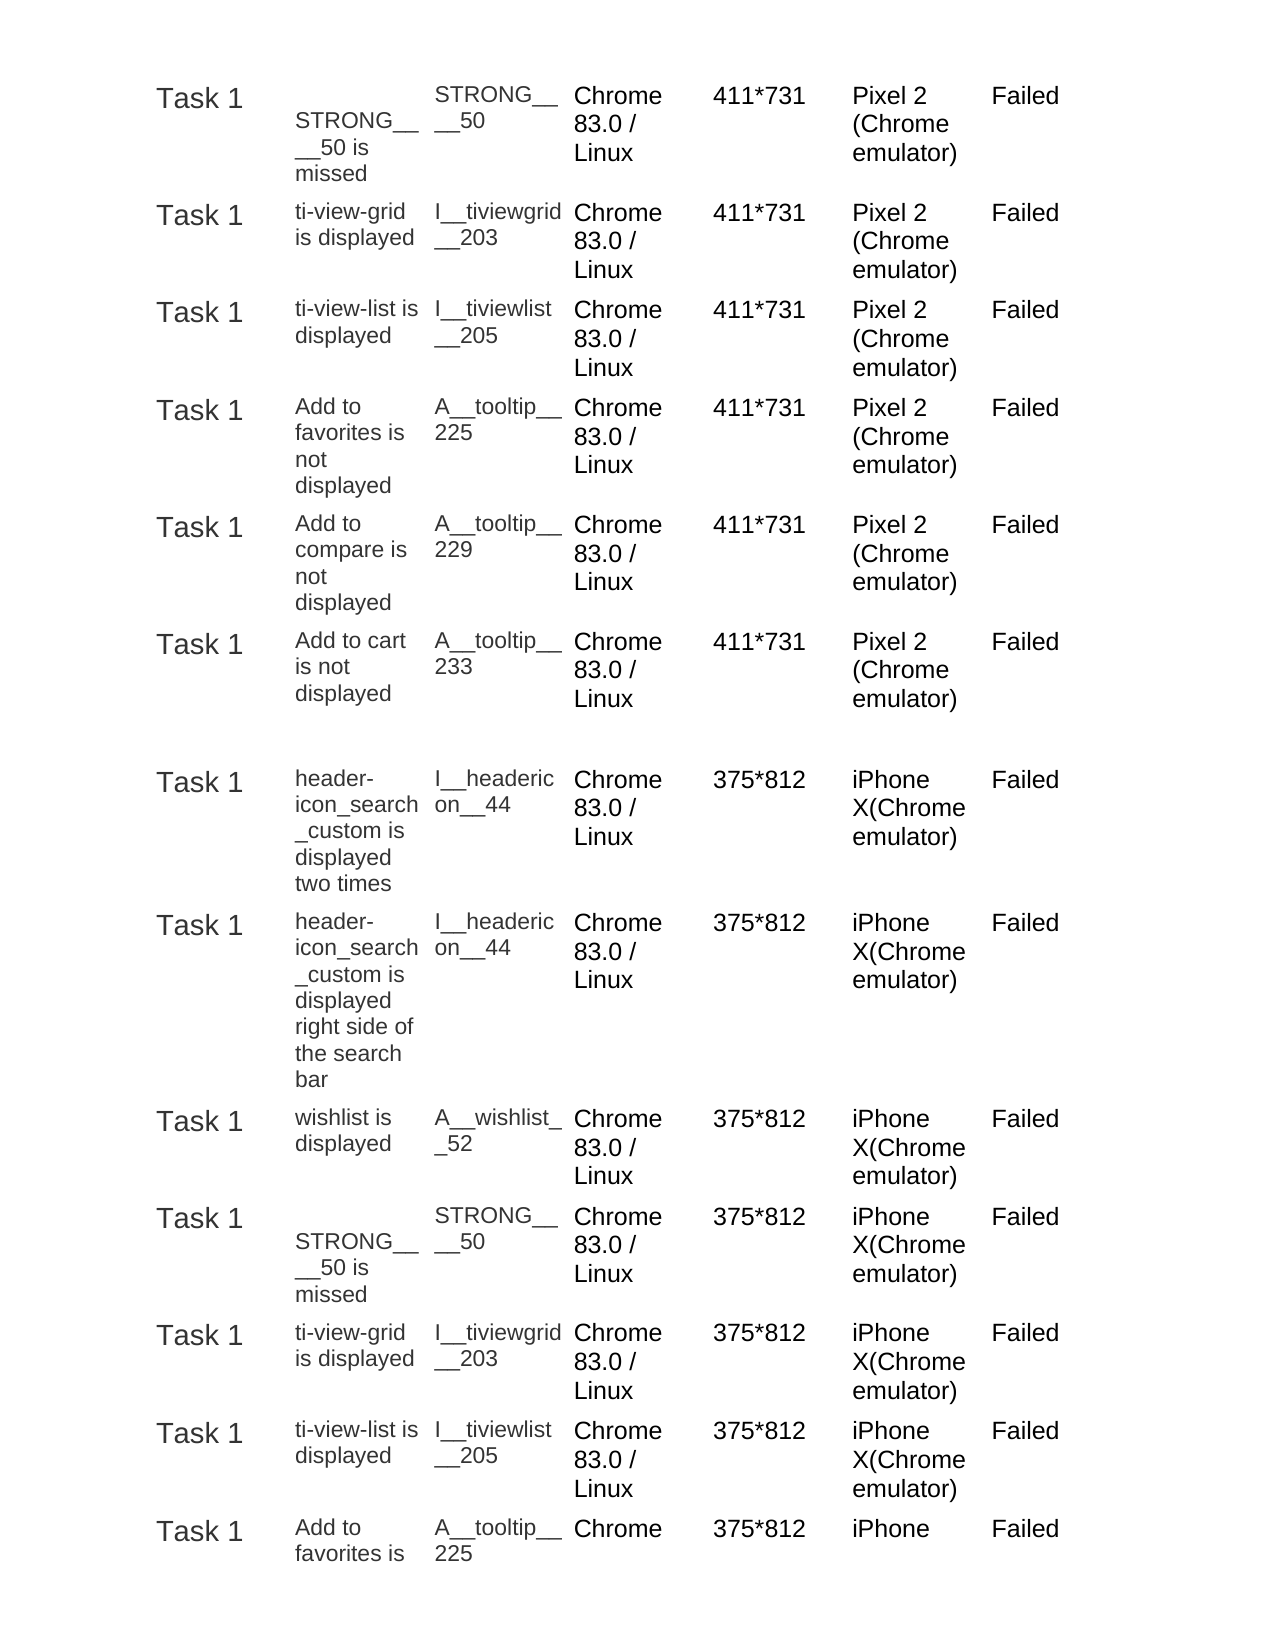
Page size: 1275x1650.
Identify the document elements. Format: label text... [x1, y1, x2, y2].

table_cell ti-view-grid is displayed [289, 192, 428, 289]
table_cell Add to compare is not displayed [289, 504, 428, 621]
table_cell iPhone X(Chrome emulator) [846, 1098, 986, 1196]
table_cell Pixel 2 (Chrome emulator) [846, 75, 986, 192]
table_cell 375*812 [707, 1508, 846, 1572]
table_cell Pixel 2 (Chrome emulator) [846, 387, 986, 504]
table_cell Failed [986, 1098, 1125, 1196]
table_cell A__tooltip__225 [429, 1508, 568, 1572]
table_cell I__headericon__44 [429, 902, 568, 1098]
table_cell 411*731 [707, 192, 846, 289]
table_cell Chrome 83.0 / Linux [568, 387, 707, 504]
table_cell Task 1 [150, 1508, 289, 1572]
table_cell Chrome [568, 1508, 707, 1572]
table_cell iPhone X(Chrome emulator) [846, 902, 986, 1098]
table_cell [986, 719, 1125, 759]
table_cell [846, 719, 986, 759]
table_cell Pixel 2 (Chrome emulator) [846, 504, 986, 621]
table_cell Failed [986, 192, 1125, 289]
table_cell Failed [986, 902, 1125, 1098]
table_cell Chrome 83.0 / Linux [568, 1313, 707, 1410]
table_cell iPhone X(Chrome emulator) [846, 759, 986, 902]
table_cell Add to favorites is not displayed [289, 387, 428, 504]
table_cell Failed [986, 504, 1125, 621]
table_cell 411*731 [707, 504, 846, 621]
table_cell 411*731 [707, 75, 846, 192]
table_cell Add to cart is not displayed [289, 621, 428, 719]
table_cell Task 1 [150, 1313, 289, 1410]
table_cell I__tiviewlist__205 [429, 290, 568, 387]
table_cell ti-view-grid is displayed [289, 1313, 428, 1410]
table_cell STRONG____50 [429, 75, 568, 192]
table_cell Chrome 83.0 / Linux [568, 1410, 707, 1508]
table_cell ti-view-list is displayed [289, 1410, 428, 1508]
table_cell Failed [986, 75, 1125, 192]
table_cell Task 1 [150, 75, 289, 192]
table_cell Task 1 [150, 192, 289, 289]
table_cell iPhone X(Chrome emulator) [846, 1410, 986, 1508]
table_cell Pixel 2 (Chrome emulator) [846, 290, 986, 387]
table_cell header-icon_search_custom is displayed right side of the search bar [289, 902, 428, 1098]
table_cell iPhone X(Chrome emulator) [846, 1196, 986, 1313]
table_cell Task 1 [150, 621, 289, 719]
table_cell Failed [986, 1313, 1125, 1410]
table_cell Failed [986, 1196, 1125, 1313]
table_cell wishlist is displayed [289, 1098, 428, 1196]
table_cell Failed [986, 759, 1125, 902]
table_cell Pixel 2 (Chrome emulator) [846, 621, 986, 719]
table_cell Chrome 83.0 / Linux [568, 192, 707, 289]
table_cell Task 1 [150, 290, 289, 387]
table_cell Task 1 [150, 1410, 289, 1508]
table_cell 375*812 [707, 759, 846, 902]
table_cell Chrome 83.0 / Linux [568, 290, 707, 387]
table_cell A__tooltip__229 [429, 504, 568, 621]
table_cell [707, 719, 846, 759]
table_cell [568, 719, 707, 759]
table_cell Chrome 83.0 / Linux [568, 621, 707, 719]
table_cell [429, 719, 568, 759]
table_cell Chrome 83.0 / Linux [568, 504, 707, 621]
table_cell Add to favorites is [289, 1508, 428, 1572]
table_cell Failed [986, 621, 1125, 719]
table_cell Chrome 83.0 / Linux [568, 902, 707, 1098]
table_cell I__tiviewgrid__203 [429, 1313, 568, 1410]
table_cell STRONG____50 is missed [289, 75, 428, 192]
table_cell Failed [986, 387, 1125, 504]
table_cell iPhone [846, 1508, 986, 1572]
table_cell I__headericon__44 [429, 759, 568, 902]
table_cell Pixel 2 (Chrome emulator) [846, 192, 986, 289]
table_cell 375*812 [707, 1098, 846, 1196]
table_cell 375*812 [707, 902, 846, 1098]
table_cell 411*731 [707, 387, 846, 504]
table_cell A__tooltip__233 [429, 621, 568, 719]
table_cell [289, 719, 428, 759]
table_cell Chrome 83.0 / Linux [568, 759, 707, 902]
table_cell iPhone X(Chrome emulator) [846, 1313, 986, 1410]
table_cell STRONG____50 [429, 1196, 568, 1313]
table_cell STRONG____50 is missed [289, 1196, 428, 1313]
table_cell 375*812 [707, 1410, 846, 1508]
table_cell Chrome 83.0 / Linux [568, 1098, 707, 1196]
table_cell Chrome 83.0 / Linux [568, 1196, 707, 1313]
table_cell A__wishlist__52 [429, 1098, 568, 1196]
table_cell 411*731 [707, 290, 846, 387]
table_cell I__tiviewgrid__203 [429, 192, 568, 289]
table_cell Task 1 [150, 387, 289, 504]
table_cell I__tiviewlist__205 [429, 1410, 568, 1508]
table_cell Task 1 [150, 902, 289, 1098]
table_cell Failed [986, 1410, 1125, 1508]
table_cell 411*731 [707, 621, 846, 719]
table_cell 375*812 [707, 1196, 846, 1313]
table_cell [150, 719, 289, 759]
table_cell Failed [986, 1508, 1125, 1572]
table_cell A__tooltip__225 [429, 387, 568, 504]
table_cell ti-view-list is displayed [289, 290, 428, 387]
table_cell Chrome 83.0 / Linux [568, 75, 707, 192]
table_cell Task 1 [150, 504, 289, 621]
table_cell Task 1 [150, 1196, 289, 1313]
table_cell 375*812 [707, 1313, 846, 1410]
table_cell Task 1 [150, 1098, 289, 1196]
table_cell Failed [986, 290, 1125, 387]
table_cell header-icon_search_custom is displayed two times [289, 759, 428, 902]
table_cell Task 1 [150, 759, 289, 902]
